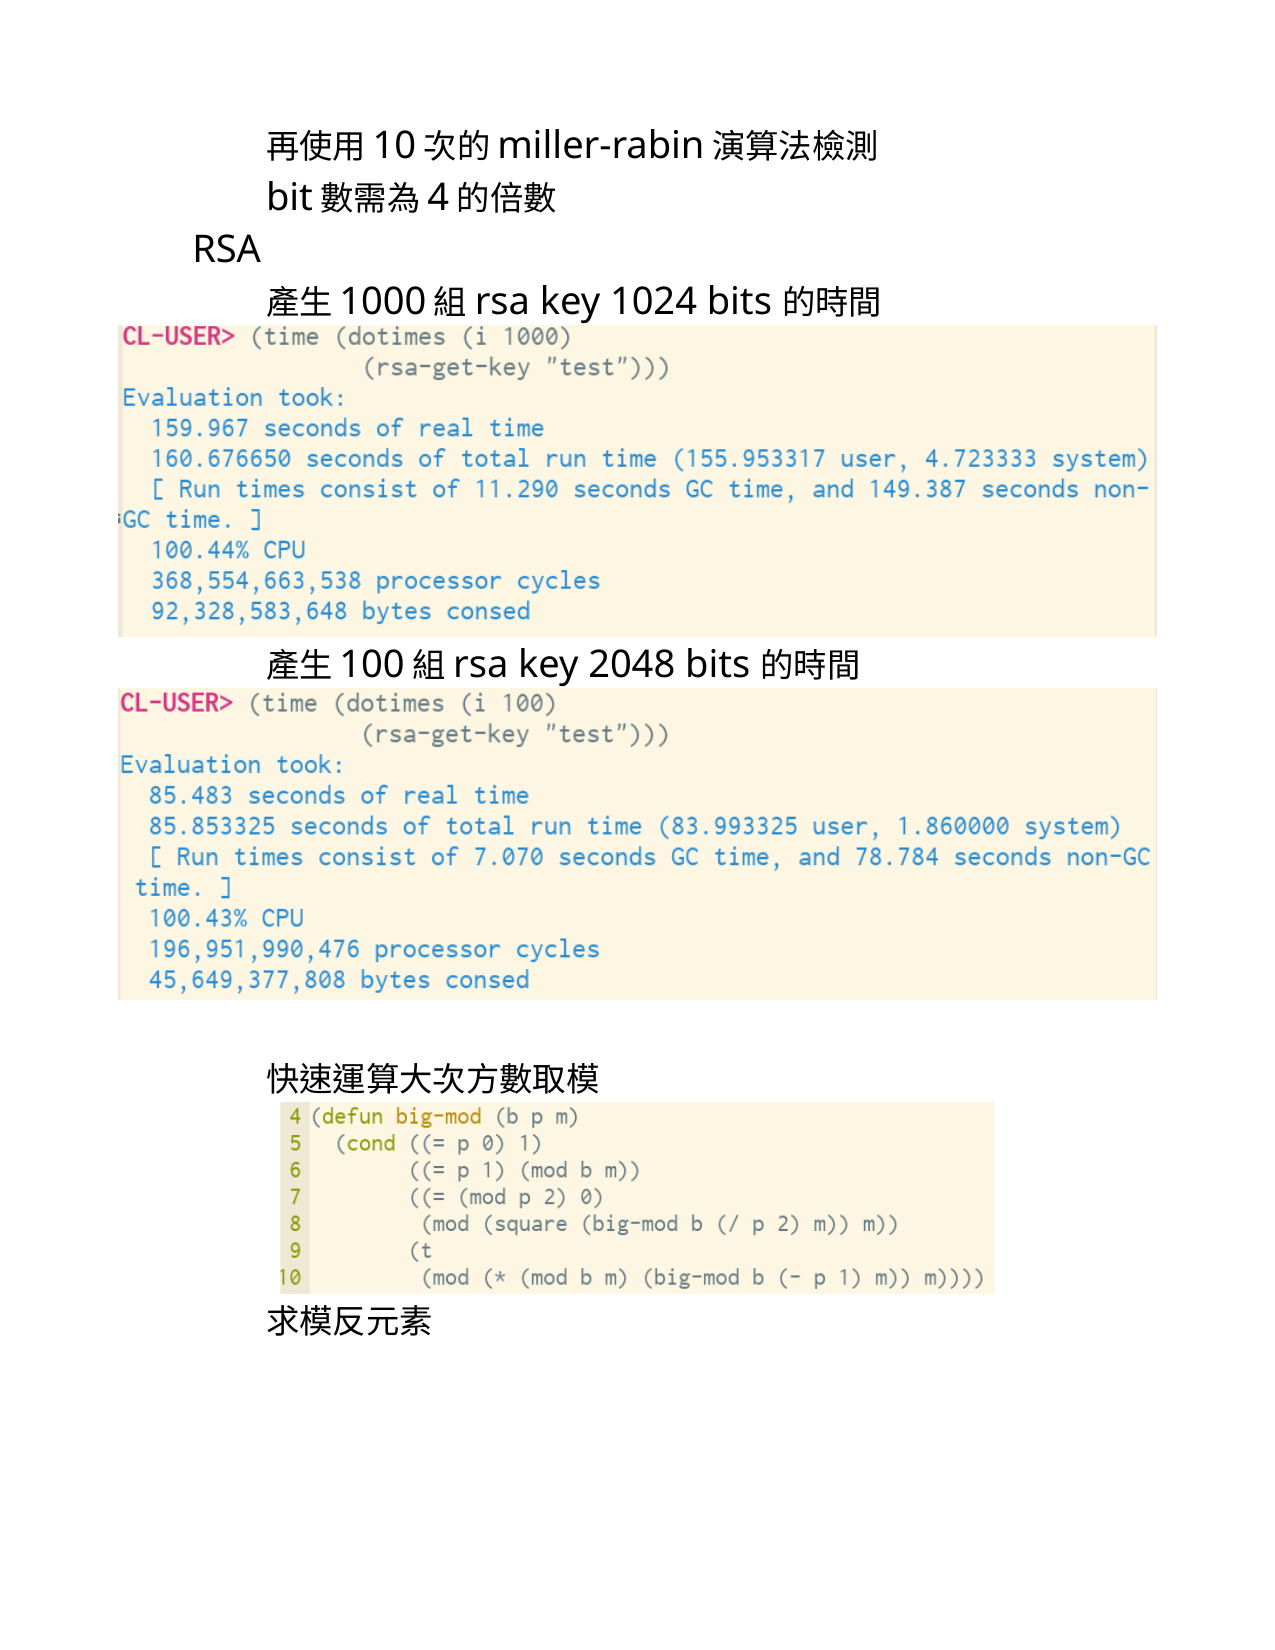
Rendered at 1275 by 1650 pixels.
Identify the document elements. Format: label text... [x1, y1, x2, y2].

text bit數需為4的倍數 [118, 170, 1157, 222]
text 求模反元素 [118, 1103, 1157, 1345]
picture [280, 1102, 995, 1294]
text 快速運算大次方數取模 [118, 1051, 1157, 1103]
text 產生1000組 rsa key 1024 bits 的時間 [118, 273, 1157, 325]
text 產生100組 rsa key 2048 bits 的時間 [118, 637, 1157, 688]
picture [118, 325, 1157, 637]
text RSA [118, 222, 1157, 273]
picture [118, 688, 1157, 1000]
text 再使用10次的miller-rabin演算法檢測 [118, 118, 1157, 170]
